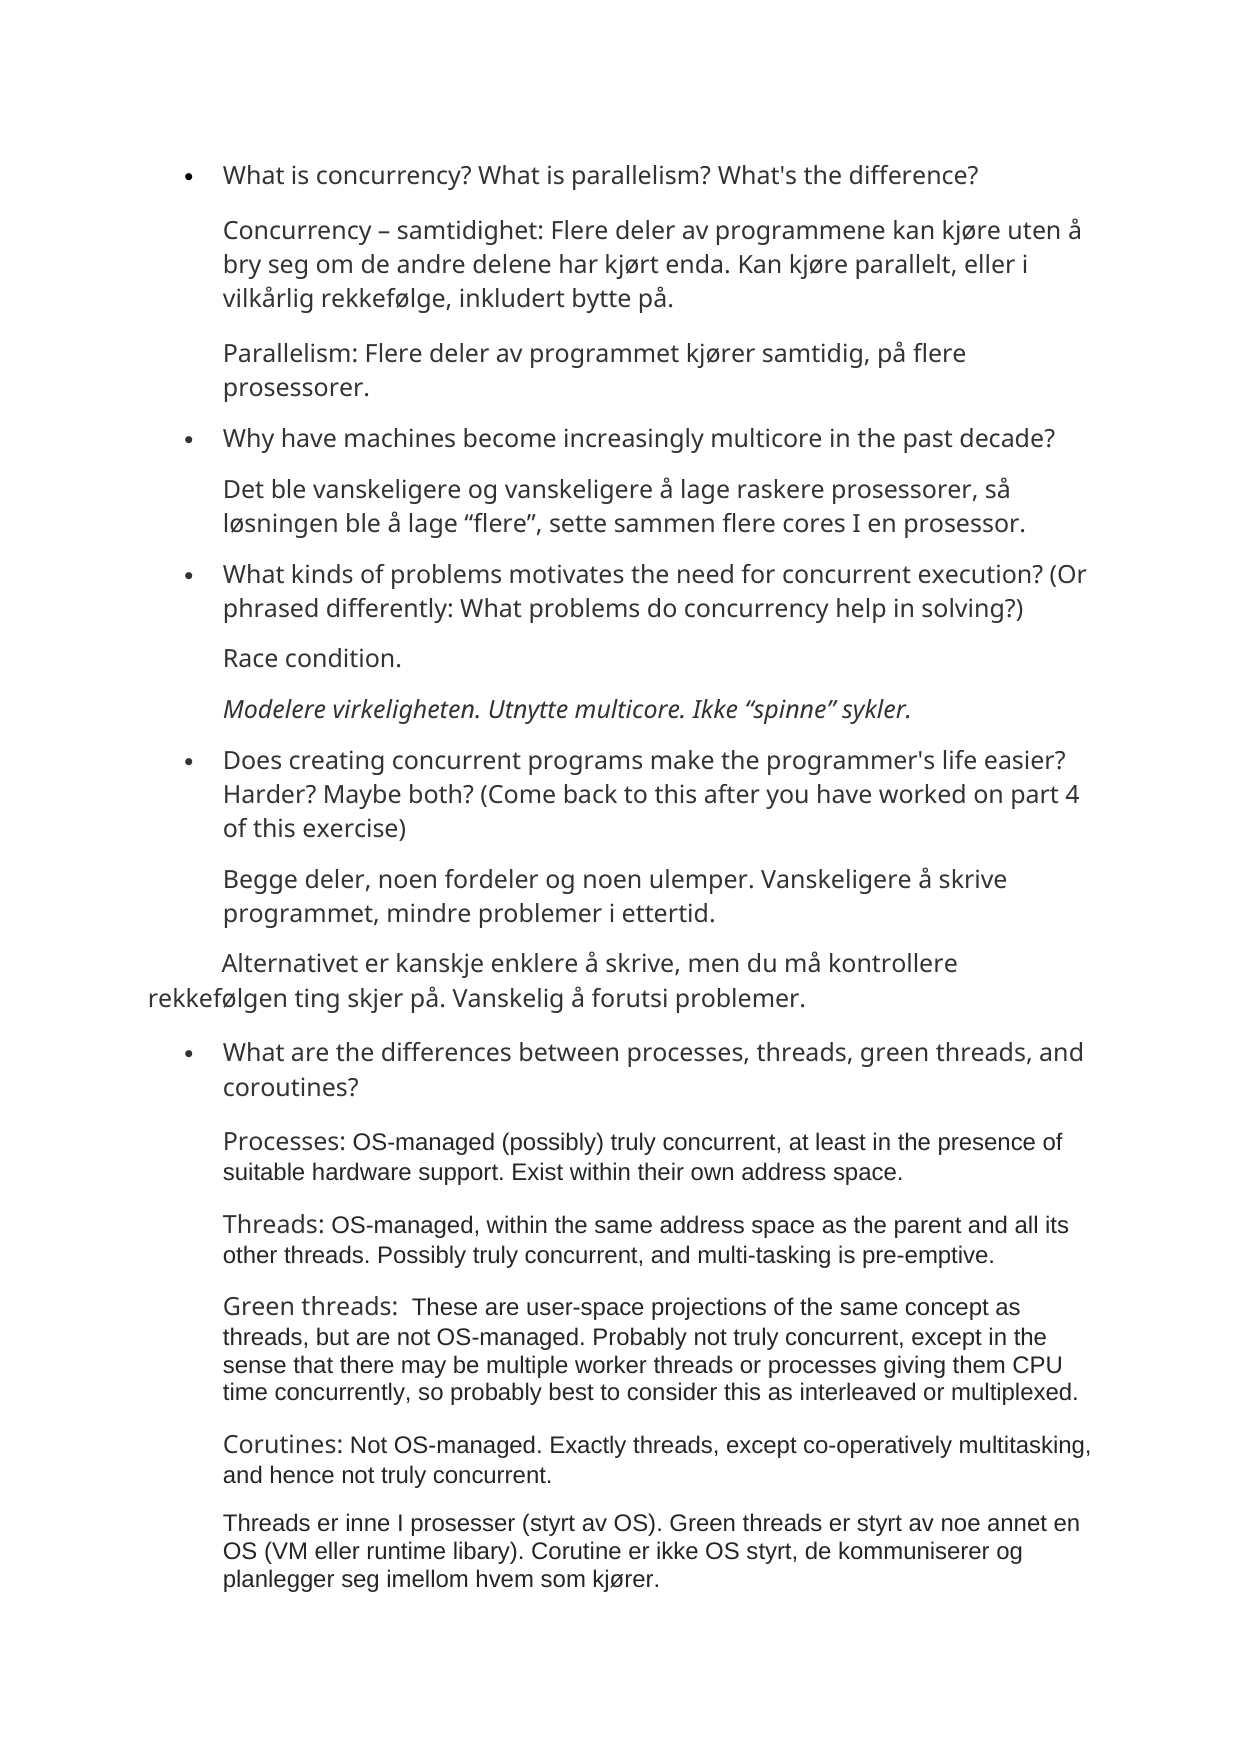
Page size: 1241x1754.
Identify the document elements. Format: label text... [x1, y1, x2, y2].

text Threads er inne I prosesser (styrt av OS). Green threads er styrt av noe annet en OS (VM eller runtime libary). Corutine er ikke OS styrt, de kommuniserer og planlegger seg imellom hvem som kjører. [223, 1509, 1093, 1592]
text Parallelism: Flere deler av programmet kjører samtidig, på flere prosessorer. [223, 336, 1093, 404]
list What is concurrency? What is parallelism? What's the difference? [185, 158, 1093, 192]
list Why have machines become increasingly multicore in the past decade? [185, 421, 1093, 455]
text Det ble vanskeligere og vanskeligere å lage raskere prosessorer, så løsningen ble å lage “flere”, sette sammen flere cores I en prosessor. [223, 471, 1093, 539]
text Alternativet er kanskje enklere å skrive, men du må kontrollere rekkefølgen ting skjer på. Vanskelig å forutsi problemer. [148, 946, 1093, 1014]
text Concurrency – samtidighet: Flere deler av programmene kan kjøre uten å bry seg om de andre delene har kjørt enda. Kan kjøre parallelt, eller i vilkårlig rekkefølge, inkludert bytte på. [223, 213, 1093, 315]
text Begge deler, noen fordeler og noen ulemper. Vanskeligere å skrive programmet, mindre problemer i ettertid. [223, 861, 1093, 929]
text Green threads: These are user-space projections of the same concept as threads, but are not OS-managed. Probably not truly concurrent, except in the sense that there may be multiple worker threads or processes giving them CPU time concurrently, so probably best to consider this as interleaved or multiplexed. [223, 1289, 1093, 1406]
text Corutines: Not OS-managed. Exactly threads, except co-operatively multitasking, and hence not truly concurrent. [223, 1427, 1093, 1488]
text Modelere virkeligheten. Utnytte multicore. Ikke “spinne” sykler. [223, 692, 1093, 726]
list Does creating concurrent programs make the programmer's life easier? Harder? Maybe both? (Come back to this after you have worked on part 4 of this exercise) [185, 742, 1093, 845]
text Race condition. [223, 641, 1093, 675]
text Processes: OS-managed (possibly) truly concurrent, at least in the presence of suitable hardware support. Exist within their own address space. [223, 1124, 1093, 1186]
text Threads: OS-managed, within the same address space as the parent and all its other threads. Possibly truly concurrent, and multi-tasking is pre-emptive. [223, 1207, 1093, 1268]
list What kinds of problems motivates the need for concurrent execution? (Or phrased differently: What problems do concurrency help in solving?) [185, 556, 1093, 624]
list What are the differences between processes, threads, green threads, and coroutines? [185, 1035, 1093, 1103]
